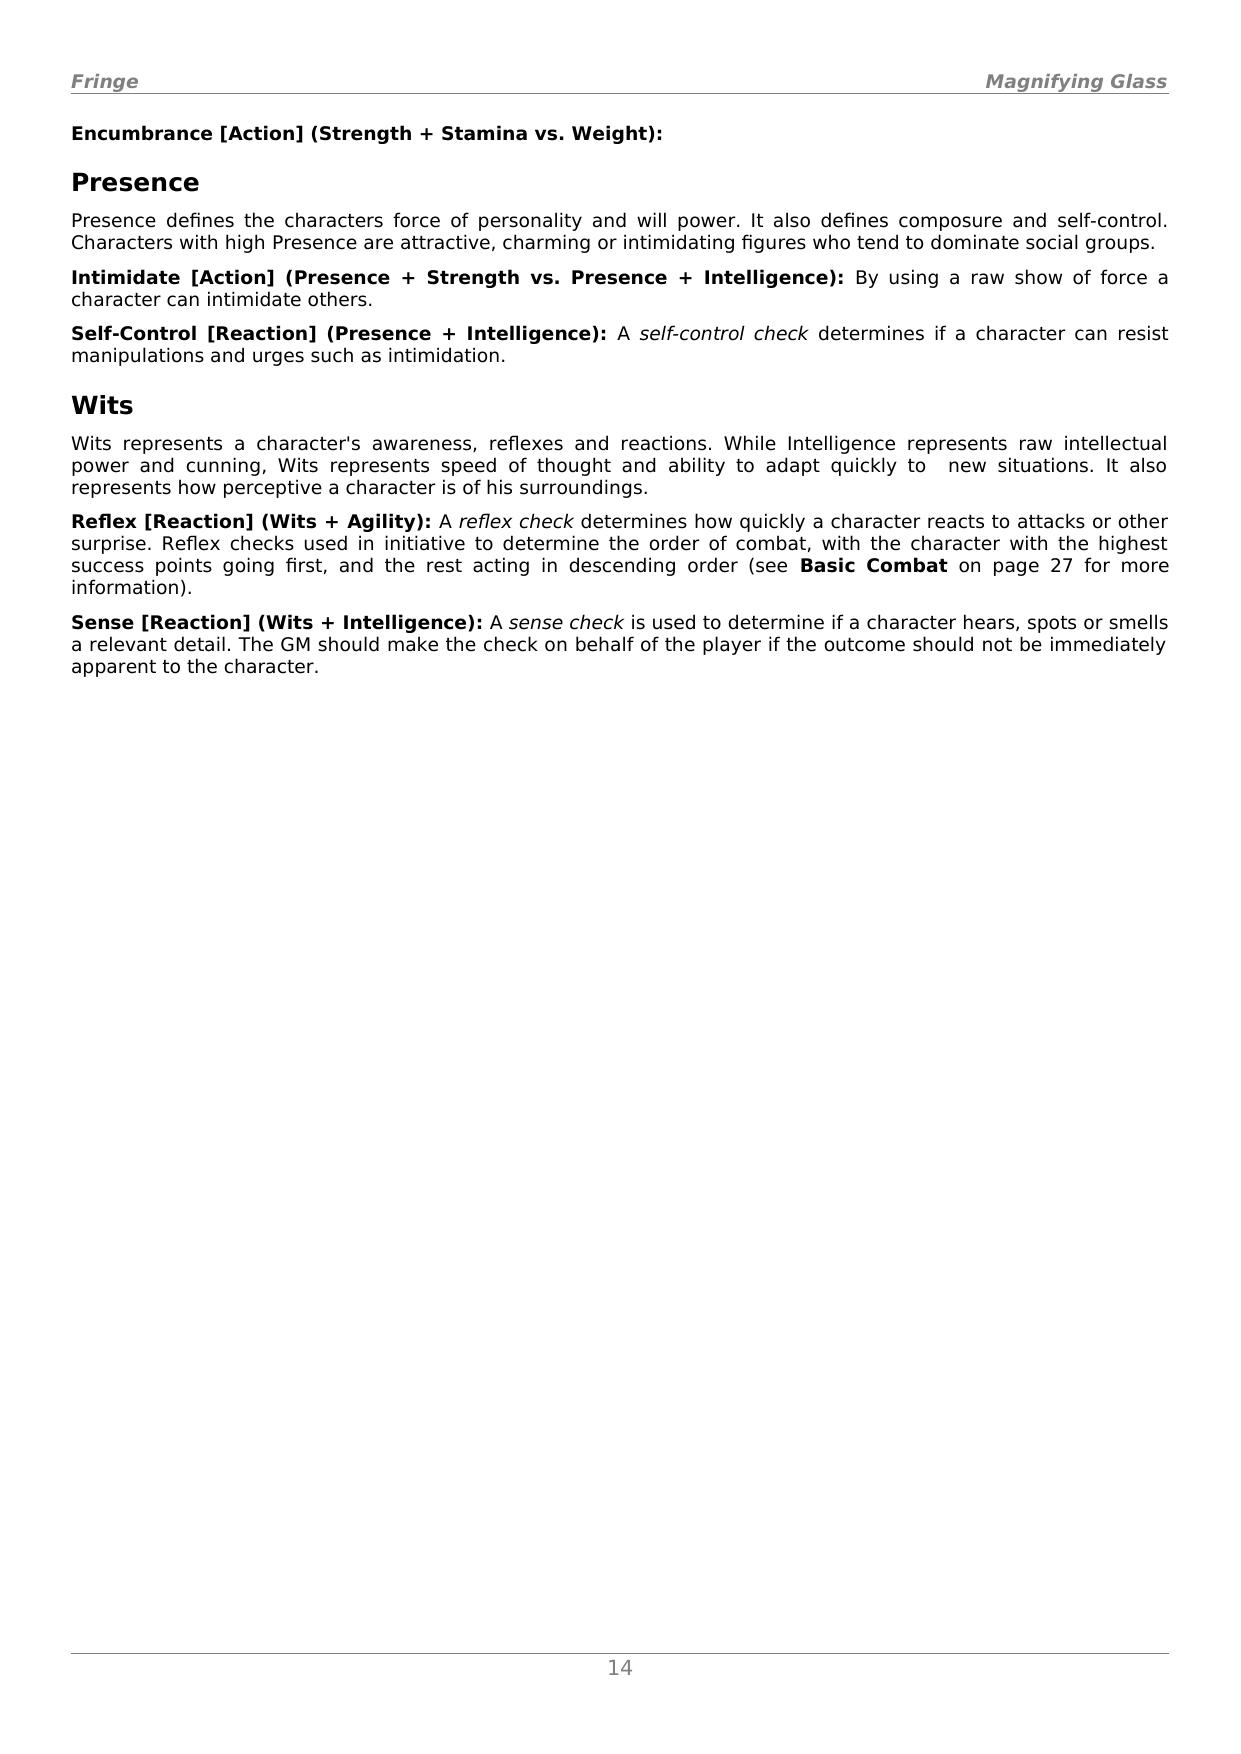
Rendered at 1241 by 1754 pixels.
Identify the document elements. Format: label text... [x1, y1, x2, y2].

text Self-Control [Reaction] (Presence + Intelligence): A self-control check determines if a character can resist manipulations and urges such as intimidation. [71, 323, 1169, 367]
text Encumbrance [Action] (Strength + Stamina vs. Weight): [71, 122, 1169, 144]
subtitle Presence [71, 168, 1169, 198]
text Wits represents a character's awareness, reflexes and reactions. While Intelligence represents raw intellectual power and cunning, Wits represents speed of thought and ability to adapt quickly to new situations. It also represents how perceptive a character is of his surroundings. [71, 433, 1169, 499]
text Sense [Reaction] (Wits + Intelligence): A sense check is used to determine if a character hears, spots or smells a relevant detail. The GM should make the check on behalf of the player if the outcome should not be immediately apparent to the character. [71, 612, 1169, 678]
text Presence defines the characters force of personality and will power. It also defines composure and self-control. Characters with high Presence are attractive, charming or intimidating figures who tend to dominate social groups. [71, 210, 1169, 254]
text Reflex [Reaction] (Wits + Agility): A reflex check determines how quickly a character reacts to attacks or other surprise. Reflex checks used in initiative to determine the order of combat, with the character with the highest success points going first, and the rest acting in descending order (see Basic Combat on page 27 for more information). [71, 511, 1169, 599]
text Intimidate [Action] (Presence + Strength vs. Presence + Intelligence): By using a raw show of force a character can intimidate others. [71, 267, 1169, 311]
subtitle Wits [71, 391, 1169, 421]
